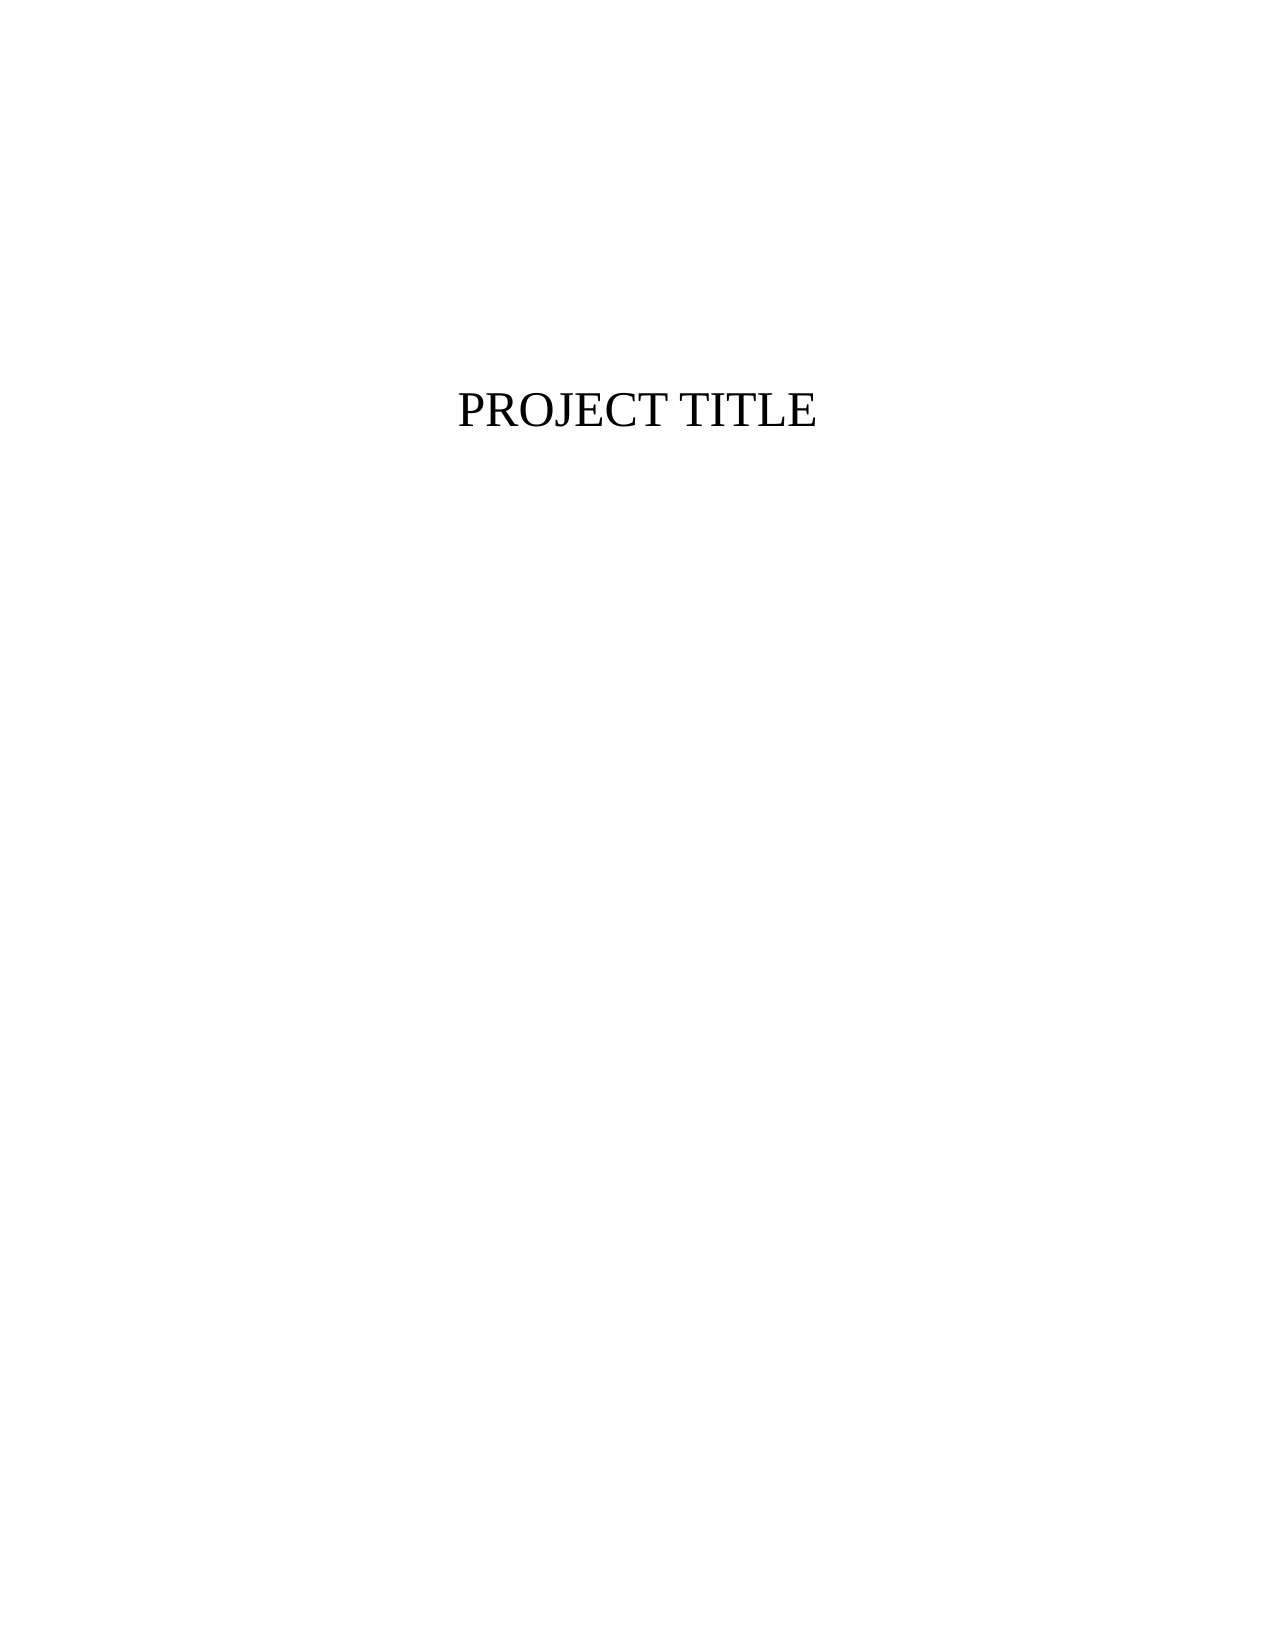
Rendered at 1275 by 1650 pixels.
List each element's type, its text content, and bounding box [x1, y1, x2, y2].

text PROJECT TITLE [187, 380, 1087, 437]
